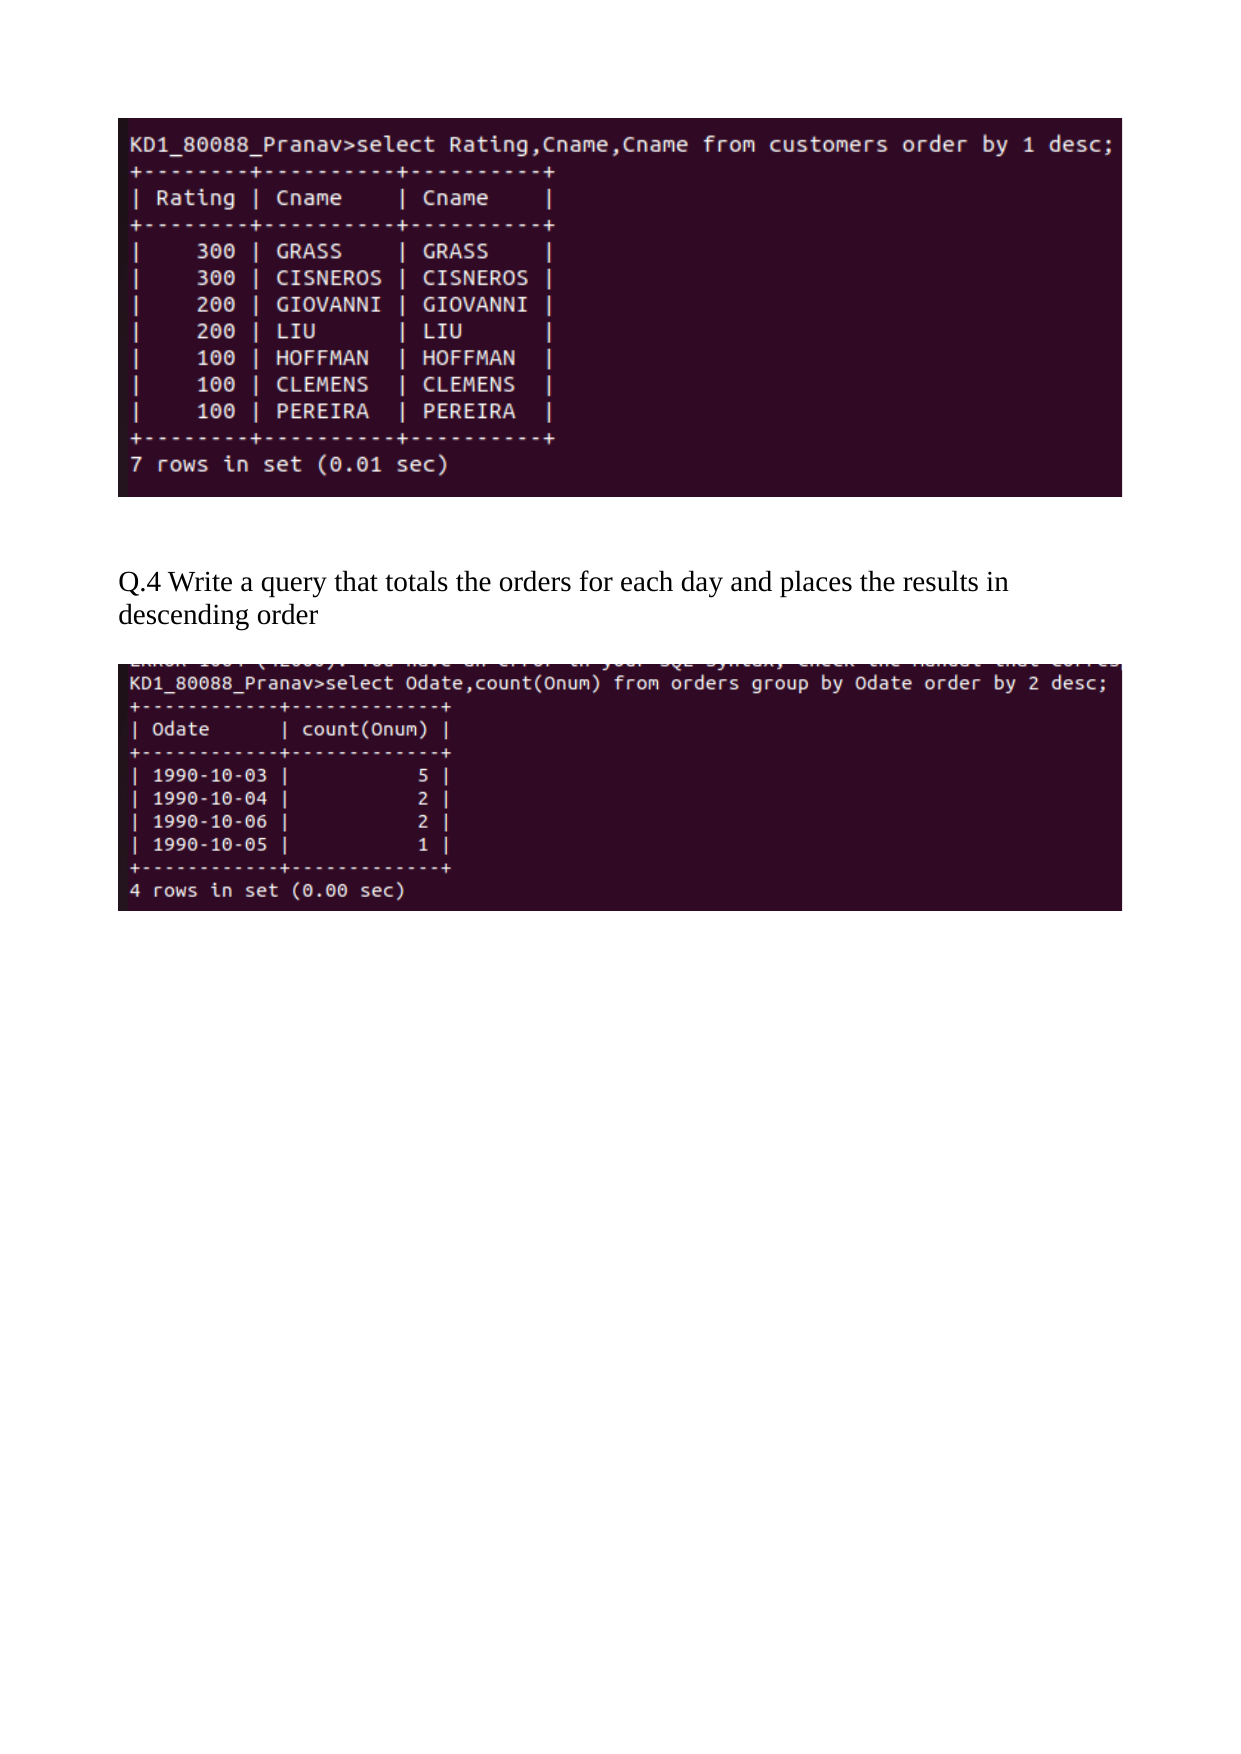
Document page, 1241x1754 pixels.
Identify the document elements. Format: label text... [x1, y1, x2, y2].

text Q.4 Write a query that totals the orders for each day and places the results in descending order [118, 564, 1122, 631]
picture [118, 664, 1123, 911]
picture [118, 118, 1123, 497]
